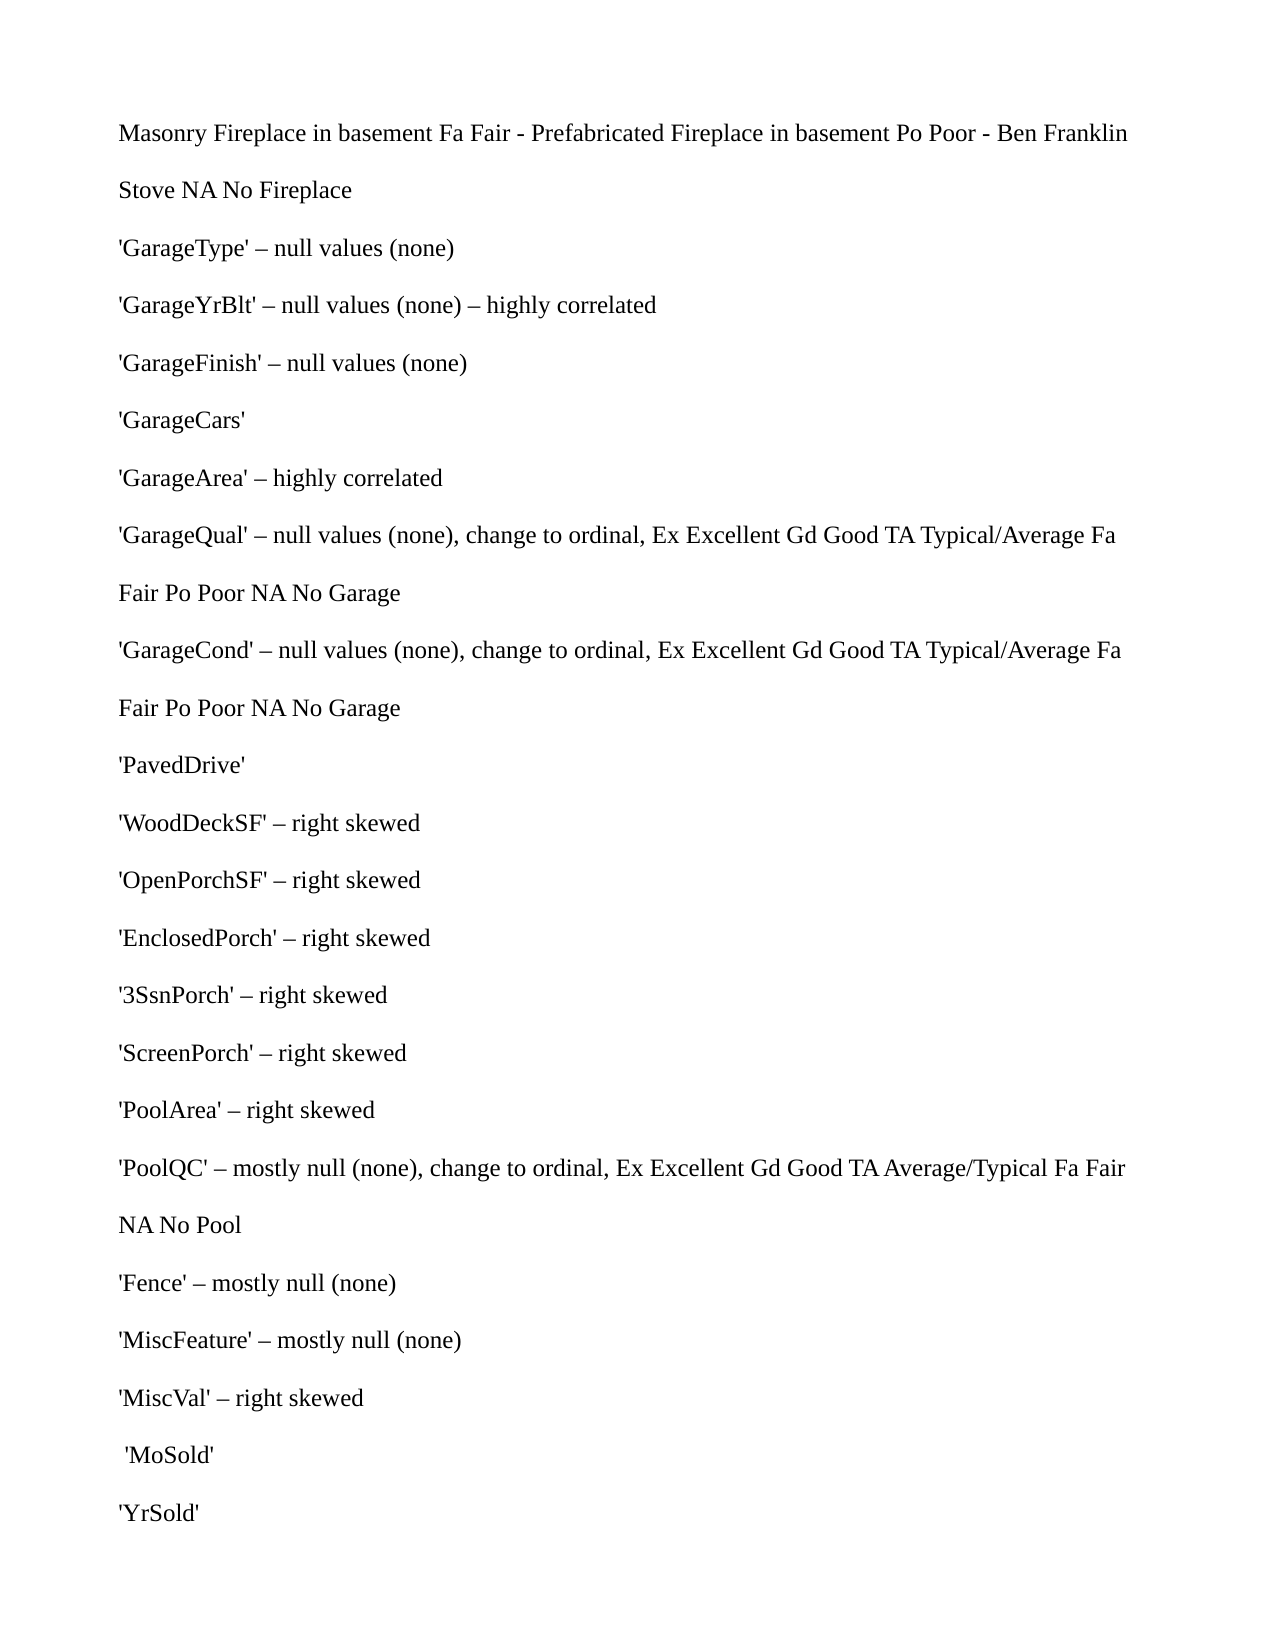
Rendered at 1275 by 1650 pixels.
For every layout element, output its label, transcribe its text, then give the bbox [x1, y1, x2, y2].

text 'MiscFeature' – mostly null (none) [118, 1326, 1157, 1354]
text Masonry Fireplace in basement Fa Fair - Prefabricated Fireplace in basement Po Poor - Ben Franklin Stove NA No Fireplace [118, 118, 1157, 204]
text 'GarageQual' – null values (none), change to ordinal, Ex Excellent Gd Good TA Typical/Average Fa Fair Po Poor NA No Garage [118, 521, 1157, 607]
text 'GarageCars' [118, 406, 1157, 434]
text 'GarageCond' – null values (none), change to ordinal, Ex Excellent Gd Good TA Typical/Average Fa Fair Po Poor NA No Garage [118, 636, 1157, 722]
text 'YrSold' [118, 1498, 1157, 1527]
text 'MoSold' [118, 1441, 1157, 1469]
text 'GarageArea' – highly correlated [118, 463, 1157, 492]
text 'PoolQC' – mostly null (none), change to ordinal, Ex Excellent Gd Good TA Average/Typical Fa Fair NA No Pool [118, 1153, 1157, 1239]
text 'EnclosedPorch' – right skewed [118, 923, 1157, 952]
text 'OpenPorchSF' – right skewed [118, 866, 1157, 894]
text 'GarageType' – null values (none) [118, 233, 1157, 262]
text 'WoodDeckSF' – right skewed [118, 808, 1157, 837]
text 'GarageFinish' – null values (none) [118, 348, 1157, 377]
text 'PoolArea' – right skewed [118, 1096, 1157, 1124]
text 'Fence' – mostly null (none) [118, 1268, 1157, 1297]
text 'ScreenPorch' – right skewed [118, 1038, 1157, 1067]
text '3SsnPorch' – right skewed [118, 981, 1157, 1009]
text 'PavedDrive' [118, 751, 1157, 779]
text 'GarageYrBlt' – null values (none) – highly correlated [118, 291, 1157, 319]
text 'MiscVal' – right skewed [118, 1383, 1157, 1412]
